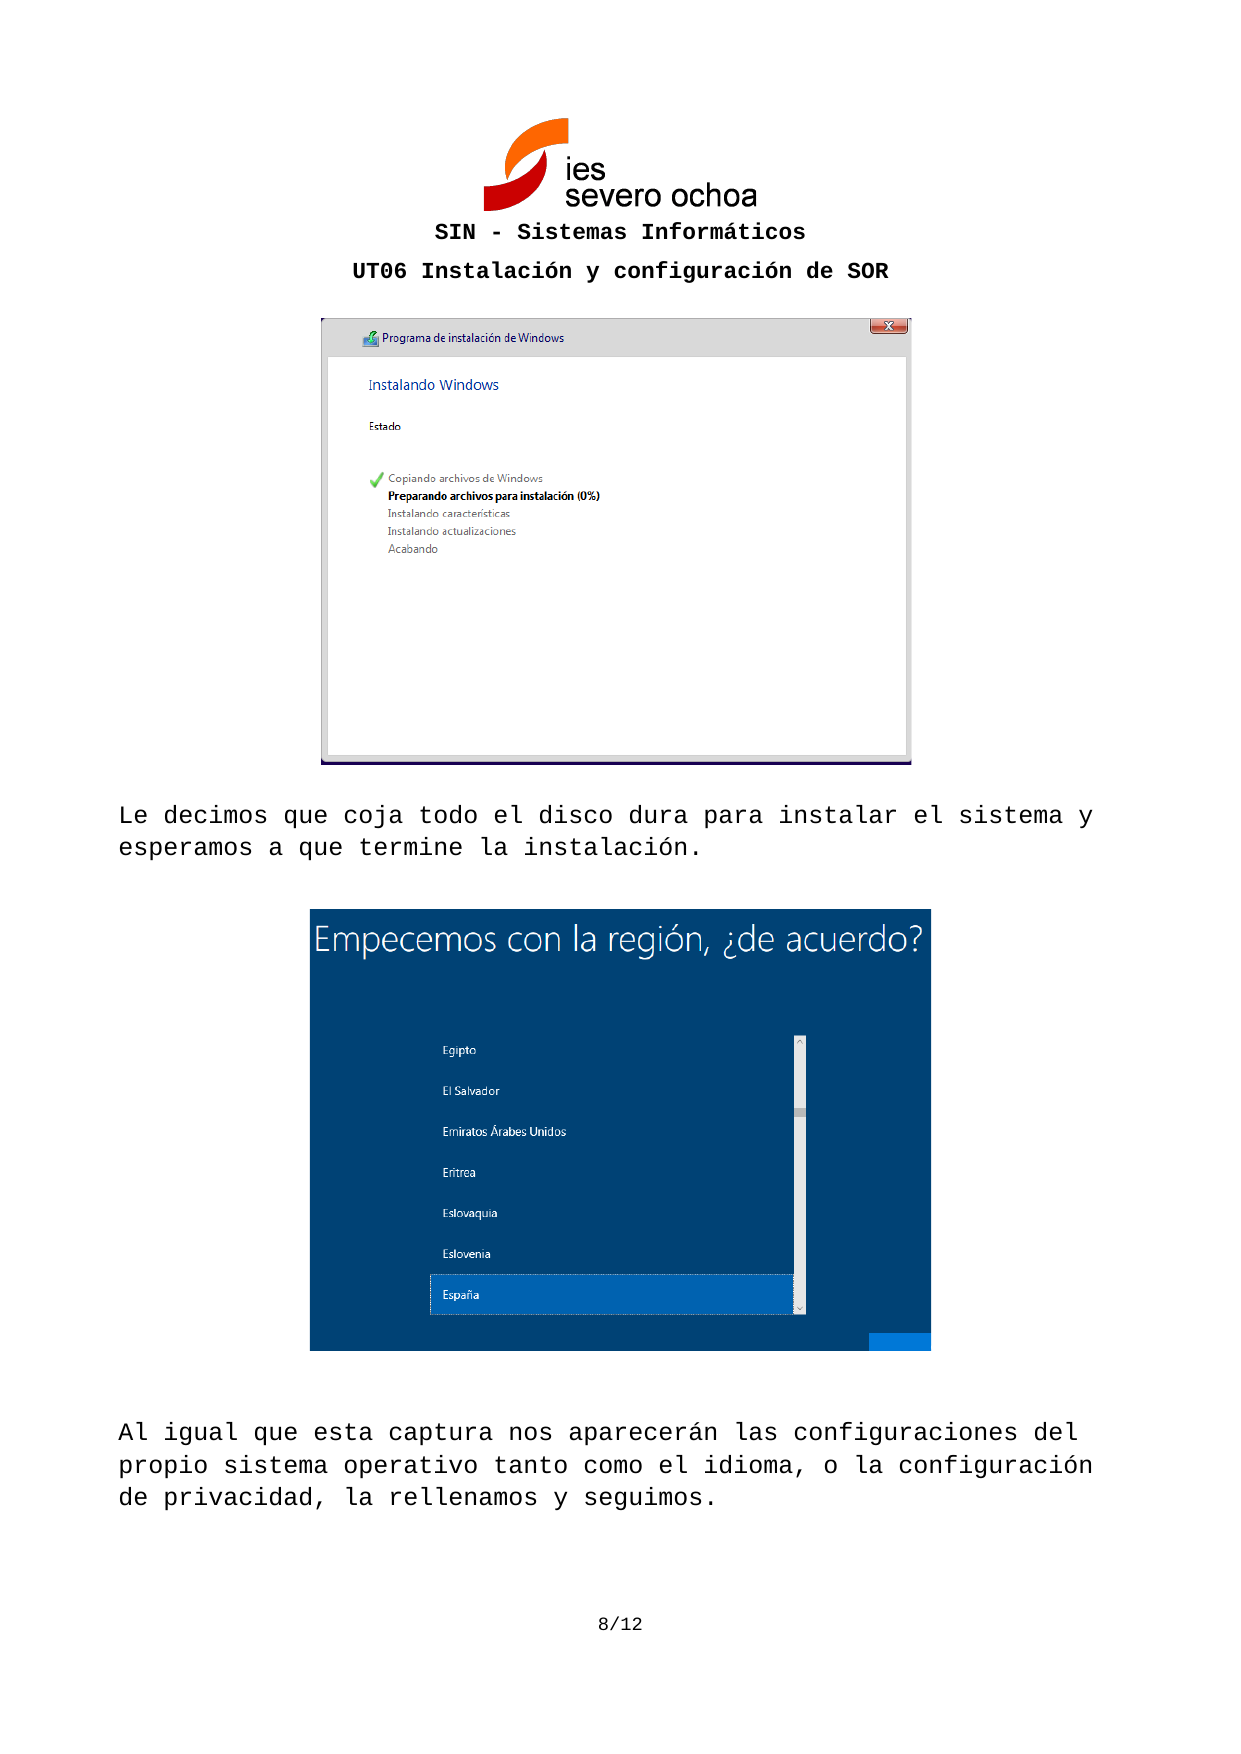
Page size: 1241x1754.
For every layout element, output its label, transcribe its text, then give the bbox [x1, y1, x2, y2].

picture [321, 318, 912, 765]
picture [483, 118, 757, 211]
text Le decimos que coja todo el disco dura para instalar el sistema y esperamos a que termine la instalación. [118, 802, 1122, 863]
text Al igual que esta captura nos aparecerán las configuraciones del propio sistema operativo tanto como el idioma, o la configuración de privacidad, la rellenamos y seguimos. [118, 1420, 1122, 1513]
picture [309, 909, 932, 1351]
